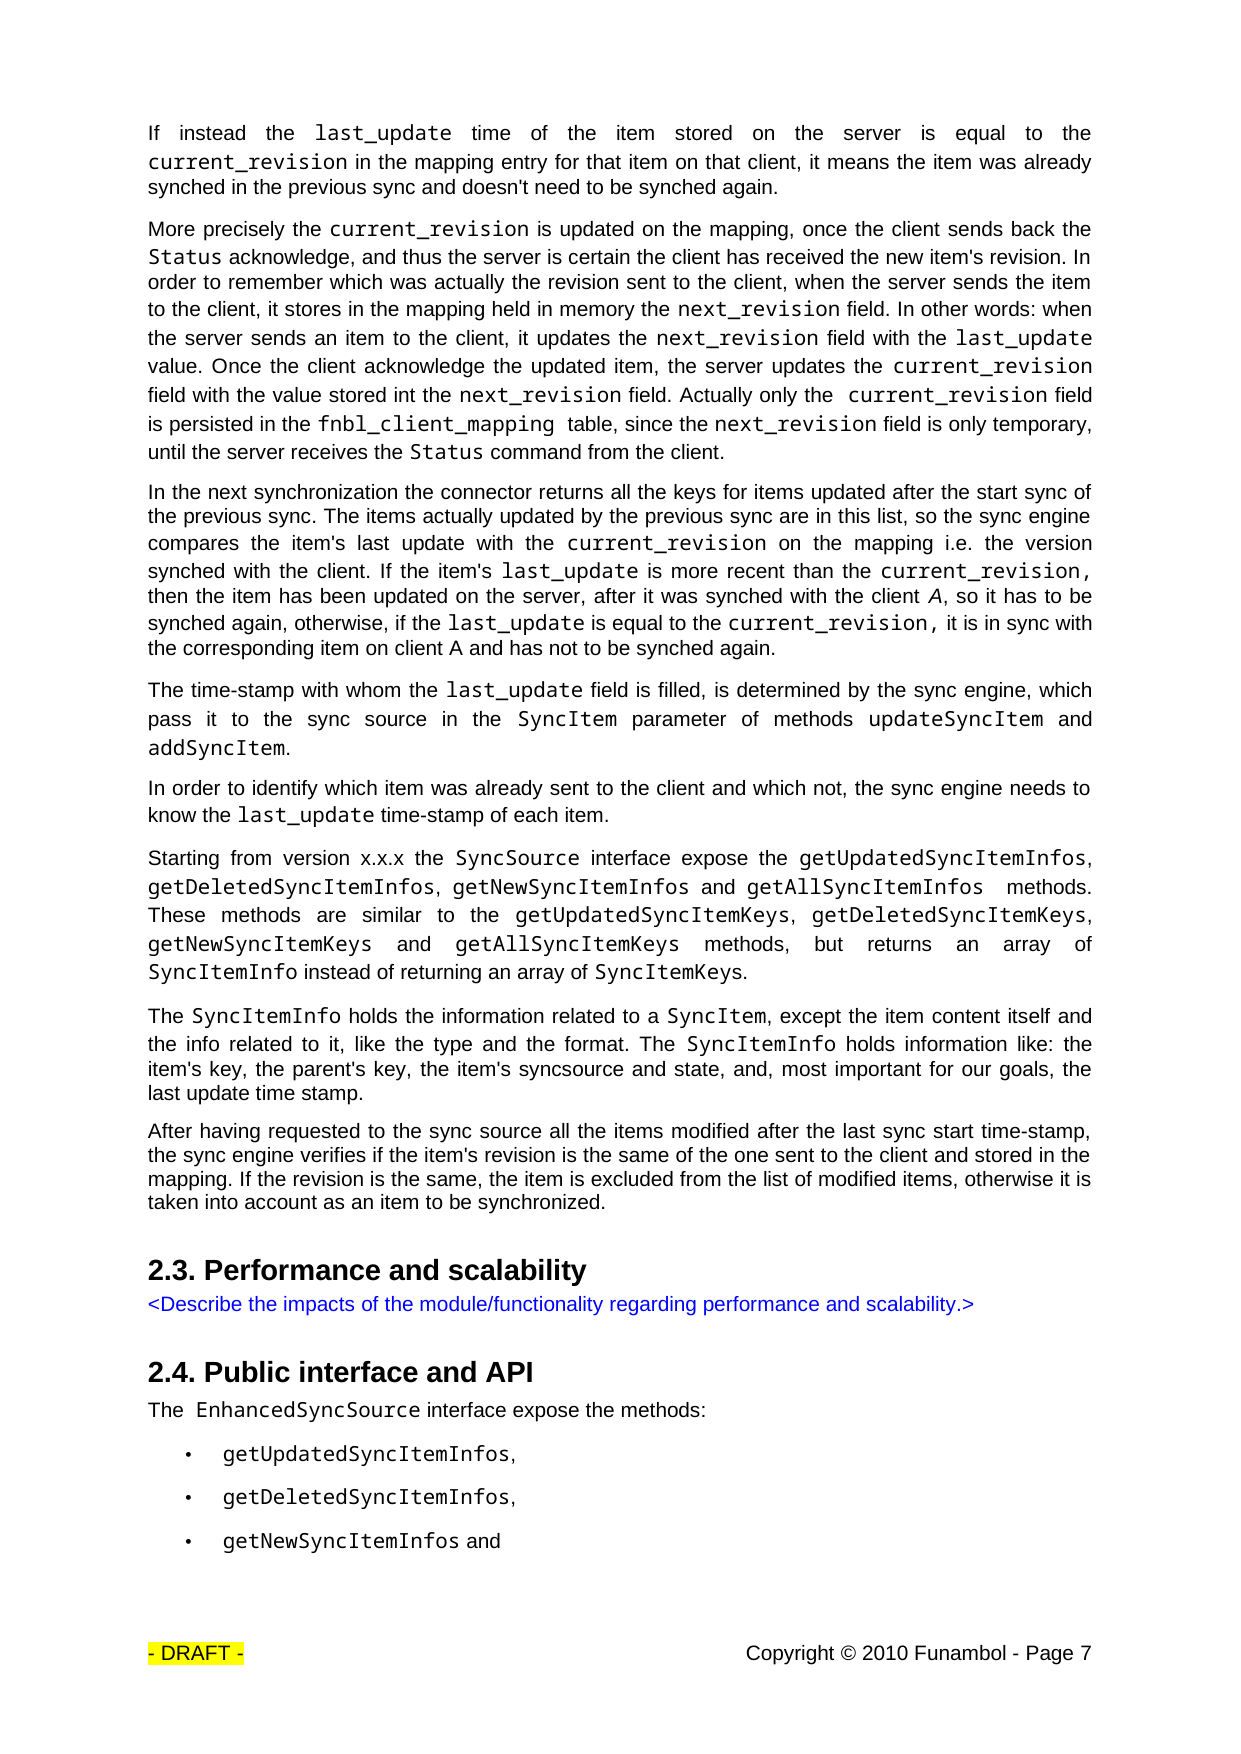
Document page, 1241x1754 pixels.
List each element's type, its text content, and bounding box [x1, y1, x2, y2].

list getDeletedSyncItemInfos, [185, 1482, 1093, 1511]
text If instead the last_update time of the item stored on the server is equal to the current_revision in the mapping entry for that item on that client, it means the item was already synched in the previous sync and doesn't need to be synched again. [148, 118, 1093, 199]
list getNewSyncItemInfos and [185, 1526, 1093, 1554]
text In order to identify which item was already sent to the client and which not, the sync engine needs to know the last_update time-stamp of each item. [148, 776, 1093, 828]
list getUpdatedSyncItemInfos, [185, 1439, 1093, 1467]
text More precisely the current_revision is updated on the mapping, once the client sends back the Status acknowledge, and thus the server is certain the client has received the new item's revision. In order to remember which was actually the revision sent to the client, when the server sends the item to the client, it stores in the mapping held in memory the next_revision field. In other words: when the server sends an item to the client, it updates the next_revision field with the last_update value. Once the client acknowledge the updated item, the server updates the current_revision field with the value stored int the next_revision field. Actually only the current_revision field is persisted in the fnbl_client_mapping table, since the next_revision field is only temporary, until the server receives the Status command from the client. [148, 214, 1093, 466]
subtitle Public interface and API [148, 1356, 1093, 1389]
text After having requested to the sync source all the items modified after the last sync start time-stamp, the sync engine verifies if the item's revision is the same of the one sent to the client and stored in the mapping. If the revision is the same, the item is excluded from the list of modified items, otherwise it is taken into account as an item to be synchronized. [148, 1120, 1093, 1214]
text <Describe the impacts of the module/functionality regarding performance and scalability.> [148, 1293, 1093, 1316]
text The time-stamp with whom the last_update field is filled, is determined by the sync engine, which pass it to the sync source in the SyncItem parameter of methods updateSyncItem and addSyncItem. [148, 675, 1093, 761]
text The SyncItemInfo holds the information related to a SyncItem, except the item content itself and the info related to it, like the type and the format. The SyncItemInfo holds information like: the item's key, the parent's key, the item's syncsource and state, and, most important for our goals, the last update time stamp. [148, 1001, 1093, 1105]
text The EnhancedSyncSource interface expose the methods: [148, 1395, 1093, 1424]
subtitle Performance and scalability [148, 1254, 1093, 1287]
text In the next synchronization the connector returns all the keys for items updated after the start sync of the previous sync. The items actually updated by the previous sync are in this list, so the sync engine compares the item's last update with the current_revision on the mapping i.e. the version synched with the client. If the item's last_update is more recent than the current_revision, then the item has been updated on the server, after it was synched with the client A, so it has to be synched again, otherwise, if the last_update is equal to the current_revision, it is in sync with the corresponding item on client A and has not to be synched again. [148, 481, 1093, 660]
text Starting from version x.x.x the SyncSource interface expose the getUpdatedSyncItemInfos, getDeletedSyncItemInfos, getNewSyncItemInfos and getAllSyncItemInfos methods. These methods are similar to the getUpdatedSyncItemKeys, getDeletedSyncItemKeys, getNewSyncItemKeys and getAllSyncItemKeys methods, but returns an array of SyncItemInfo instead of returning an array of SyncItemKeys. [148, 843, 1093, 986]
